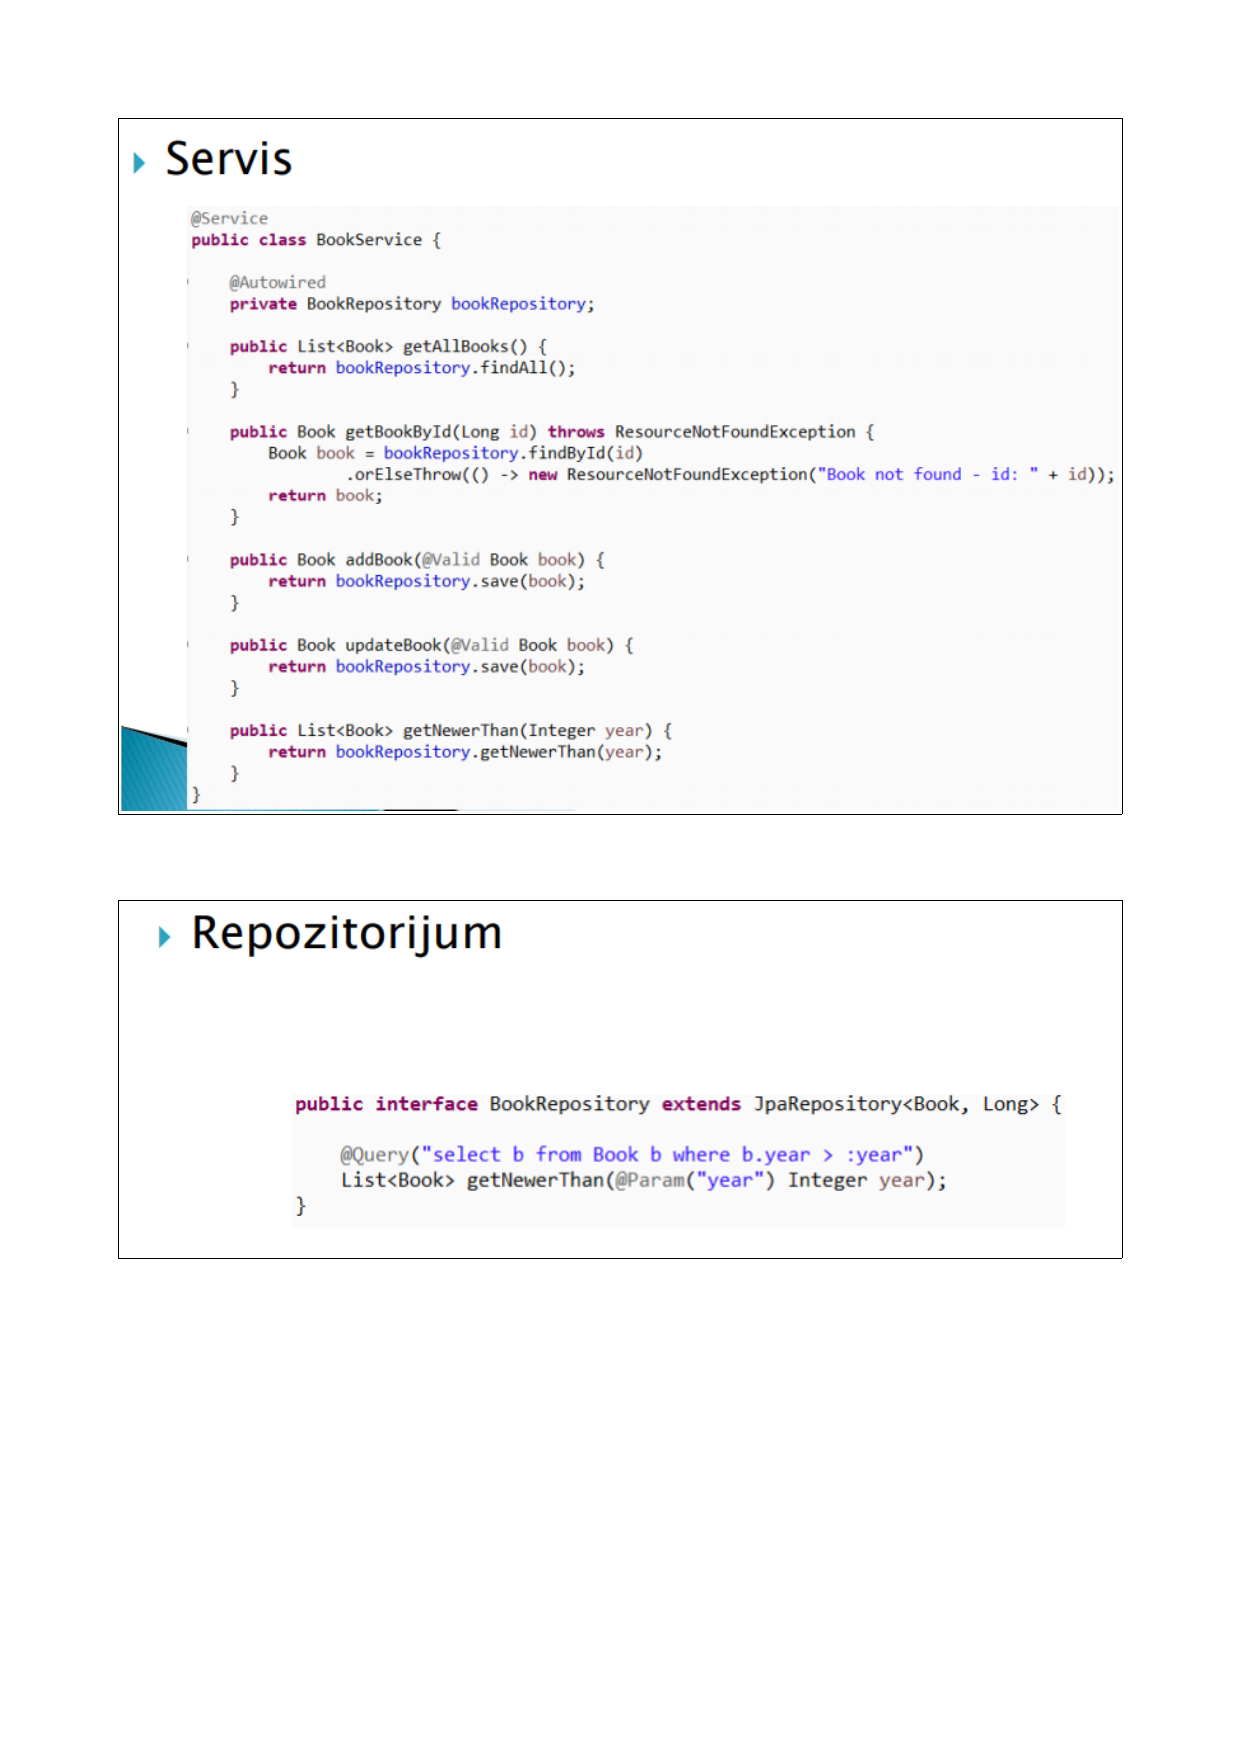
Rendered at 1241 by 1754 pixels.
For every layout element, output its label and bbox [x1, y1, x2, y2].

picture [121, 903, 1119, 1255]
picture [121, 121, 1119, 811]
